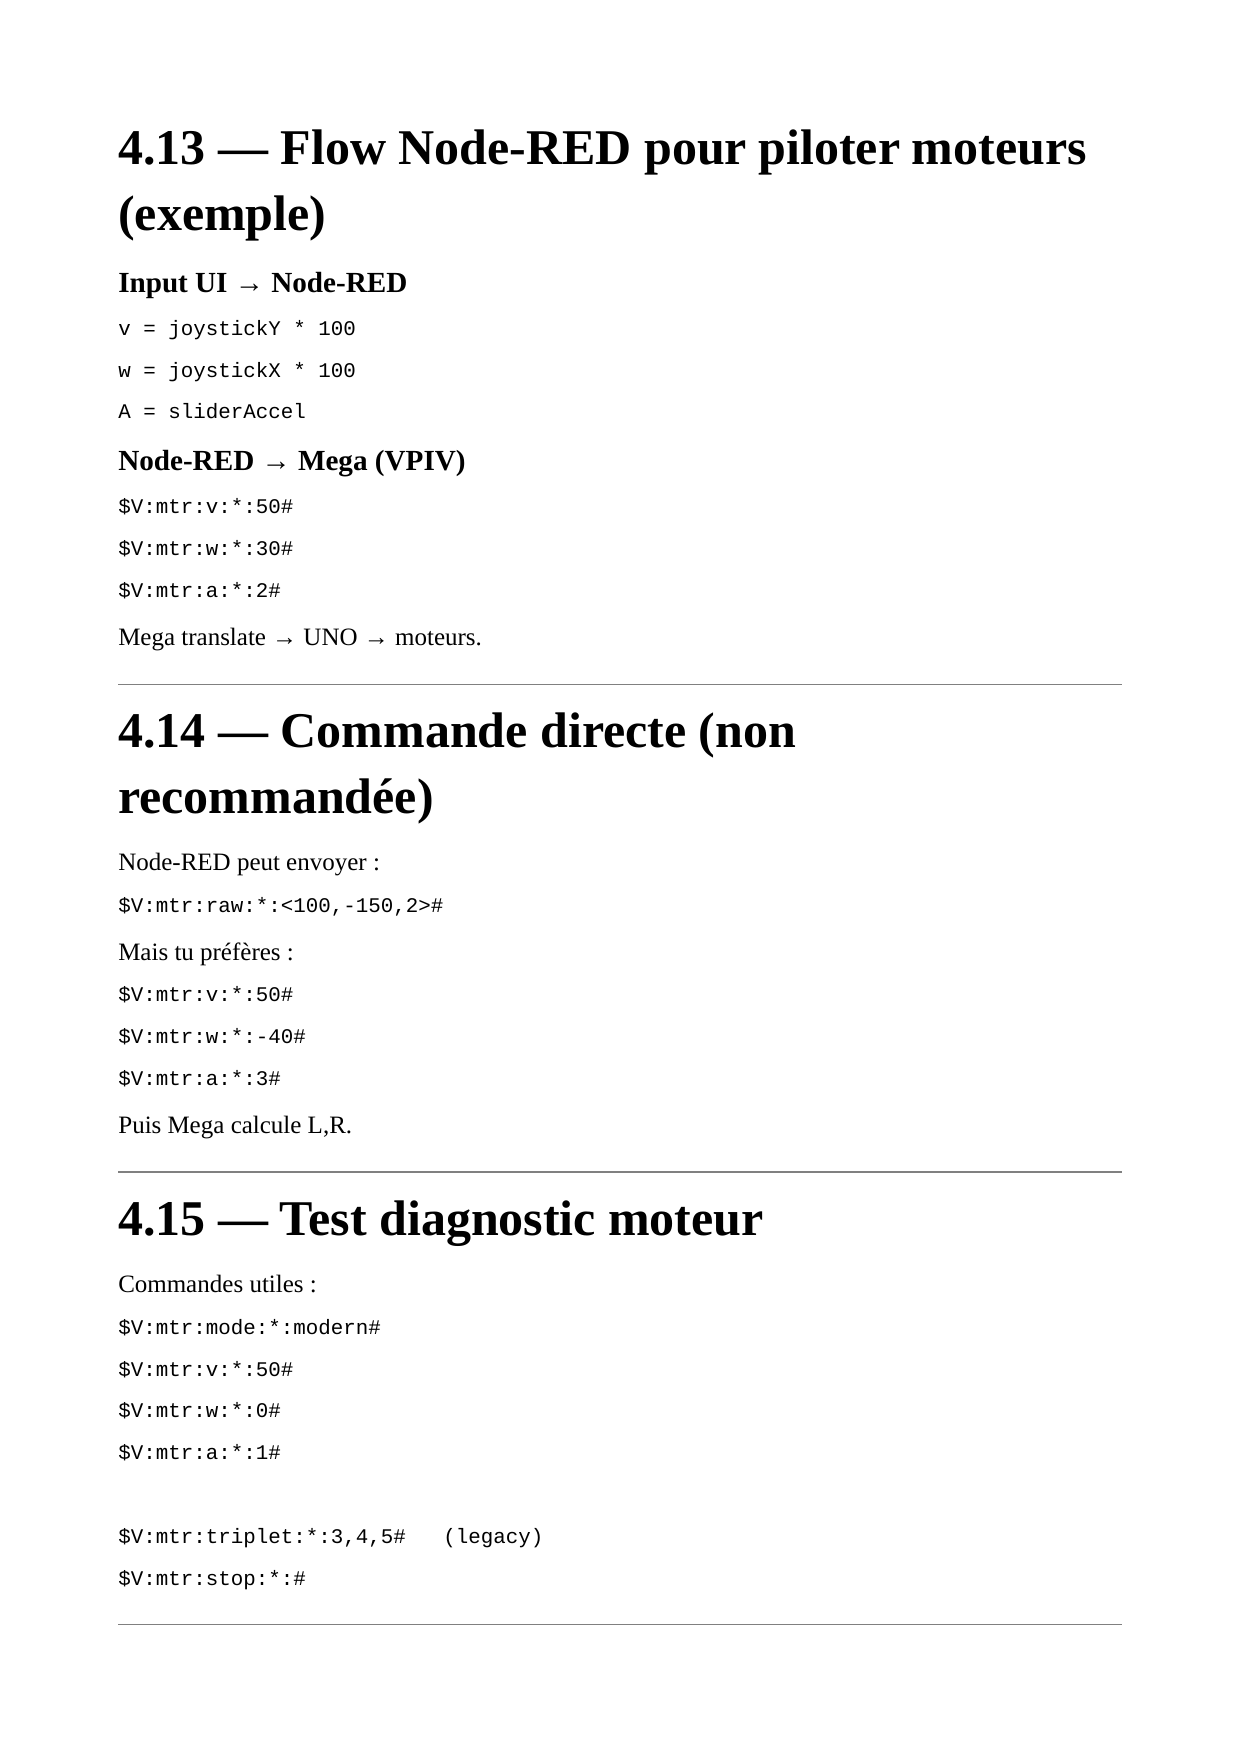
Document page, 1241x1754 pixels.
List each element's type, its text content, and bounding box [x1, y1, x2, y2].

text Node-RED peut envoyer : [118, 847, 1122, 876]
text Commandes utiles : [118, 1269, 1122, 1298]
text $V:mtr:v:*:50# [118, 984, 1122, 1008]
text Puis Mega calcule L,R. [118, 1110, 1122, 1138]
text $V:mtr:a:*:3# [118, 1068, 1122, 1092]
text $V:mtr:triplet:*:3,4,5# (legacy) [118, 1526, 1122, 1549]
text $V:mtr:a:*:2# [118, 580, 1122, 603]
text Mega translate → UNO → moteurs. [118, 622, 1122, 650]
text Mais tu préfères : [118, 937, 1122, 966]
text $V:mtr:v:*:50# [118, 1359, 1122, 1382]
text v = joystickY * 100 [118, 318, 1122, 342]
text $V:mtr:w:*:-40# [118, 1026, 1122, 1050]
text $V:mtr:w:*:30# [118, 538, 1122, 562]
subtitle 4.14 — Commande directe (non recommandée) [118, 701, 1122, 824]
subtitle Node-RED → Mega (VPIV) [118, 443, 1122, 477]
text w = joystickX * 100 [118, 360, 1122, 383]
text $V:mtr:v:*:50# [118, 496, 1122, 520]
text $V:mtr:mode:*:modern# [118, 1317, 1122, 1341]
subtitle Input UI → Node-RED [118, 265, 1122, 298]
text $V:mtr:raw:*:<100,-150,2># [118, 895, 1122, 919]
text A = sliderAccel [118, 401, 1122, 425]
subtitle 4.13 — Flow Node-RED pour piloter moteurs (exemple) [118, 118, 1122, 242]
text $V:mtr:w:*:0# [118, 1401, 1122, 1424]
text $V:mtr:a:*:1# [118, 1442, 1122, 1466]
subtitle 4.15 — Test diagnostic moteur [118, 1189, 1122, 1246]
text $V:mtr:stop:*:# [118, 1568, 1122, 1591]
